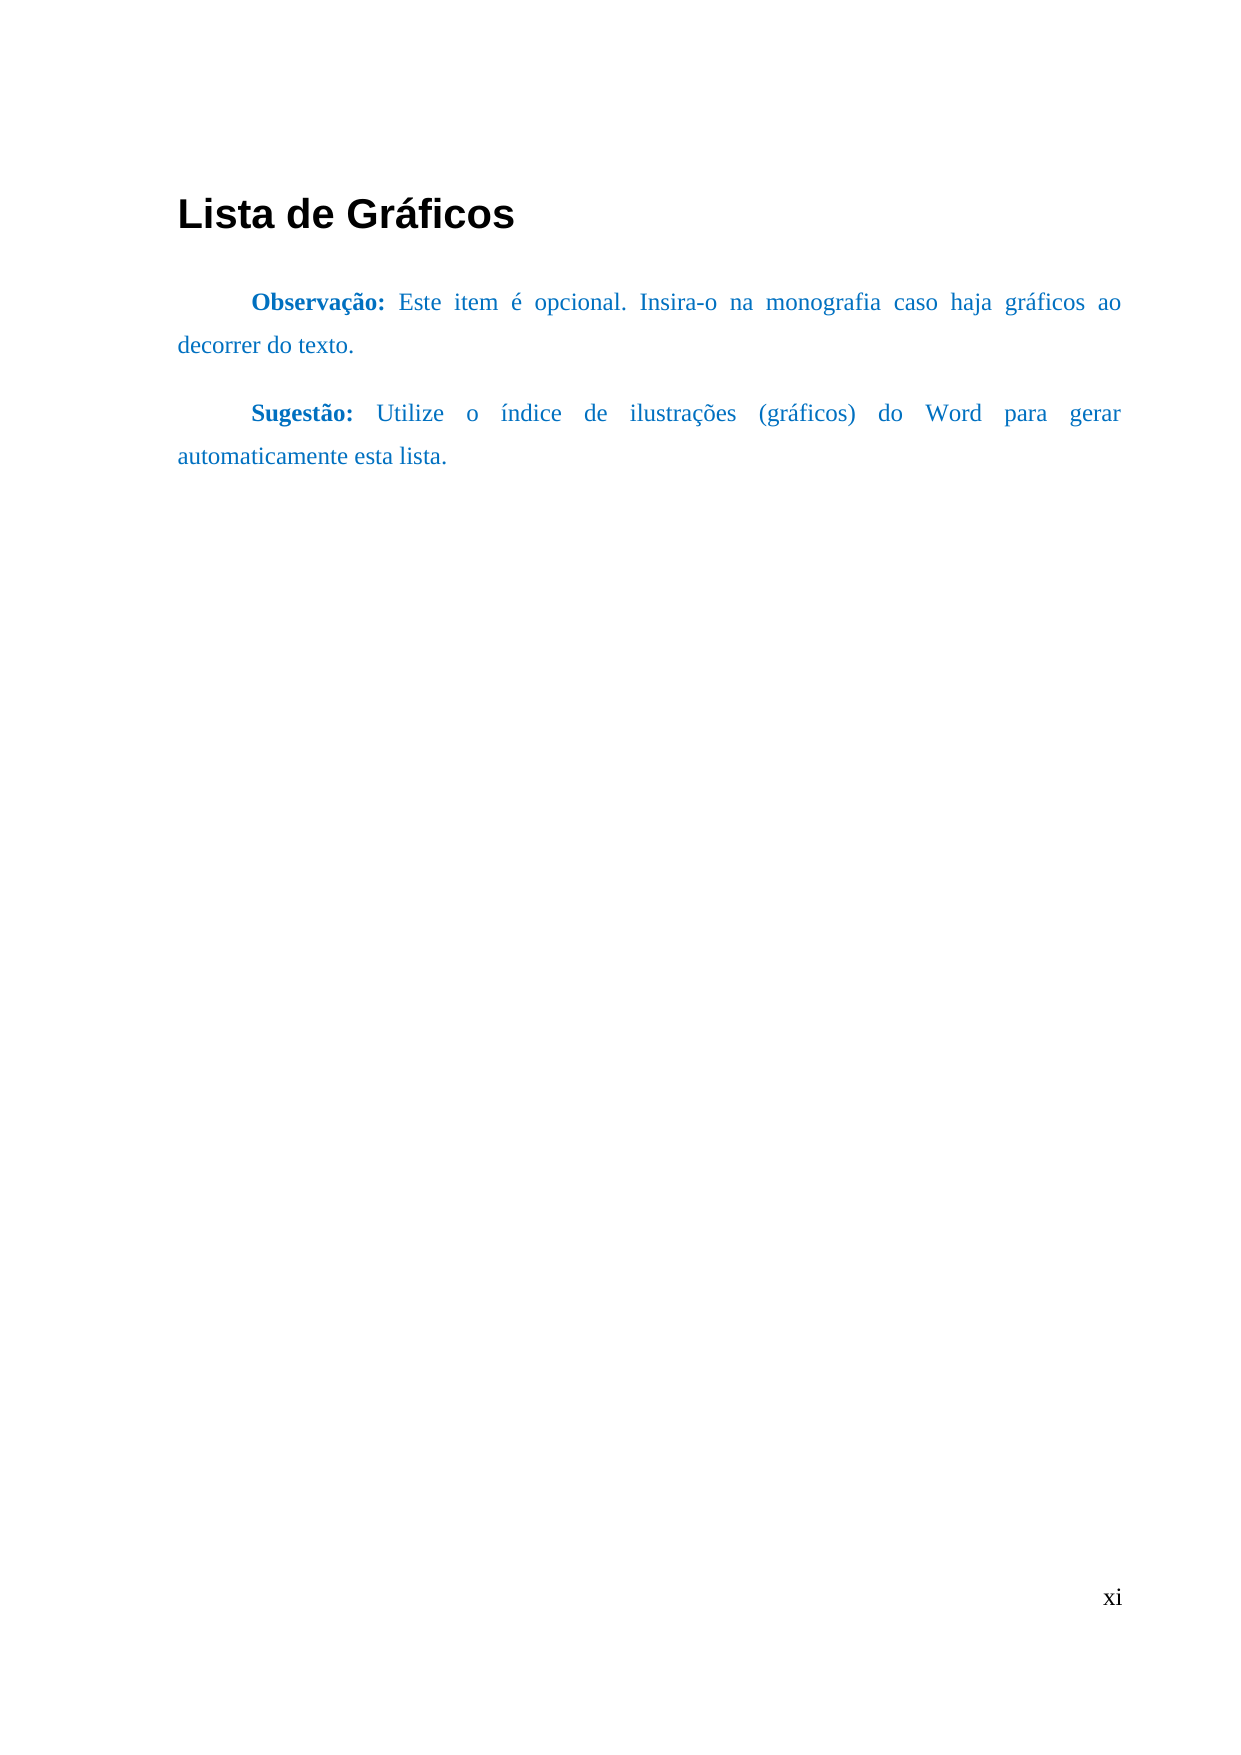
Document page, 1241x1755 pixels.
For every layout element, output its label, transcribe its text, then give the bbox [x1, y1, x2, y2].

text Observação: Este item é opcional. Insira-o na monografia caso haja gráficos ao decorrer do texto. [177, 287, 1122, 358]
subtitle Lista de Gráficos [177, 190, 1122, 238]
text Sugestão: Utilize o índice de ilustrações (gráficos) do Word para gerar automaticamente esta lista. [177, 398, 1122, 470]
